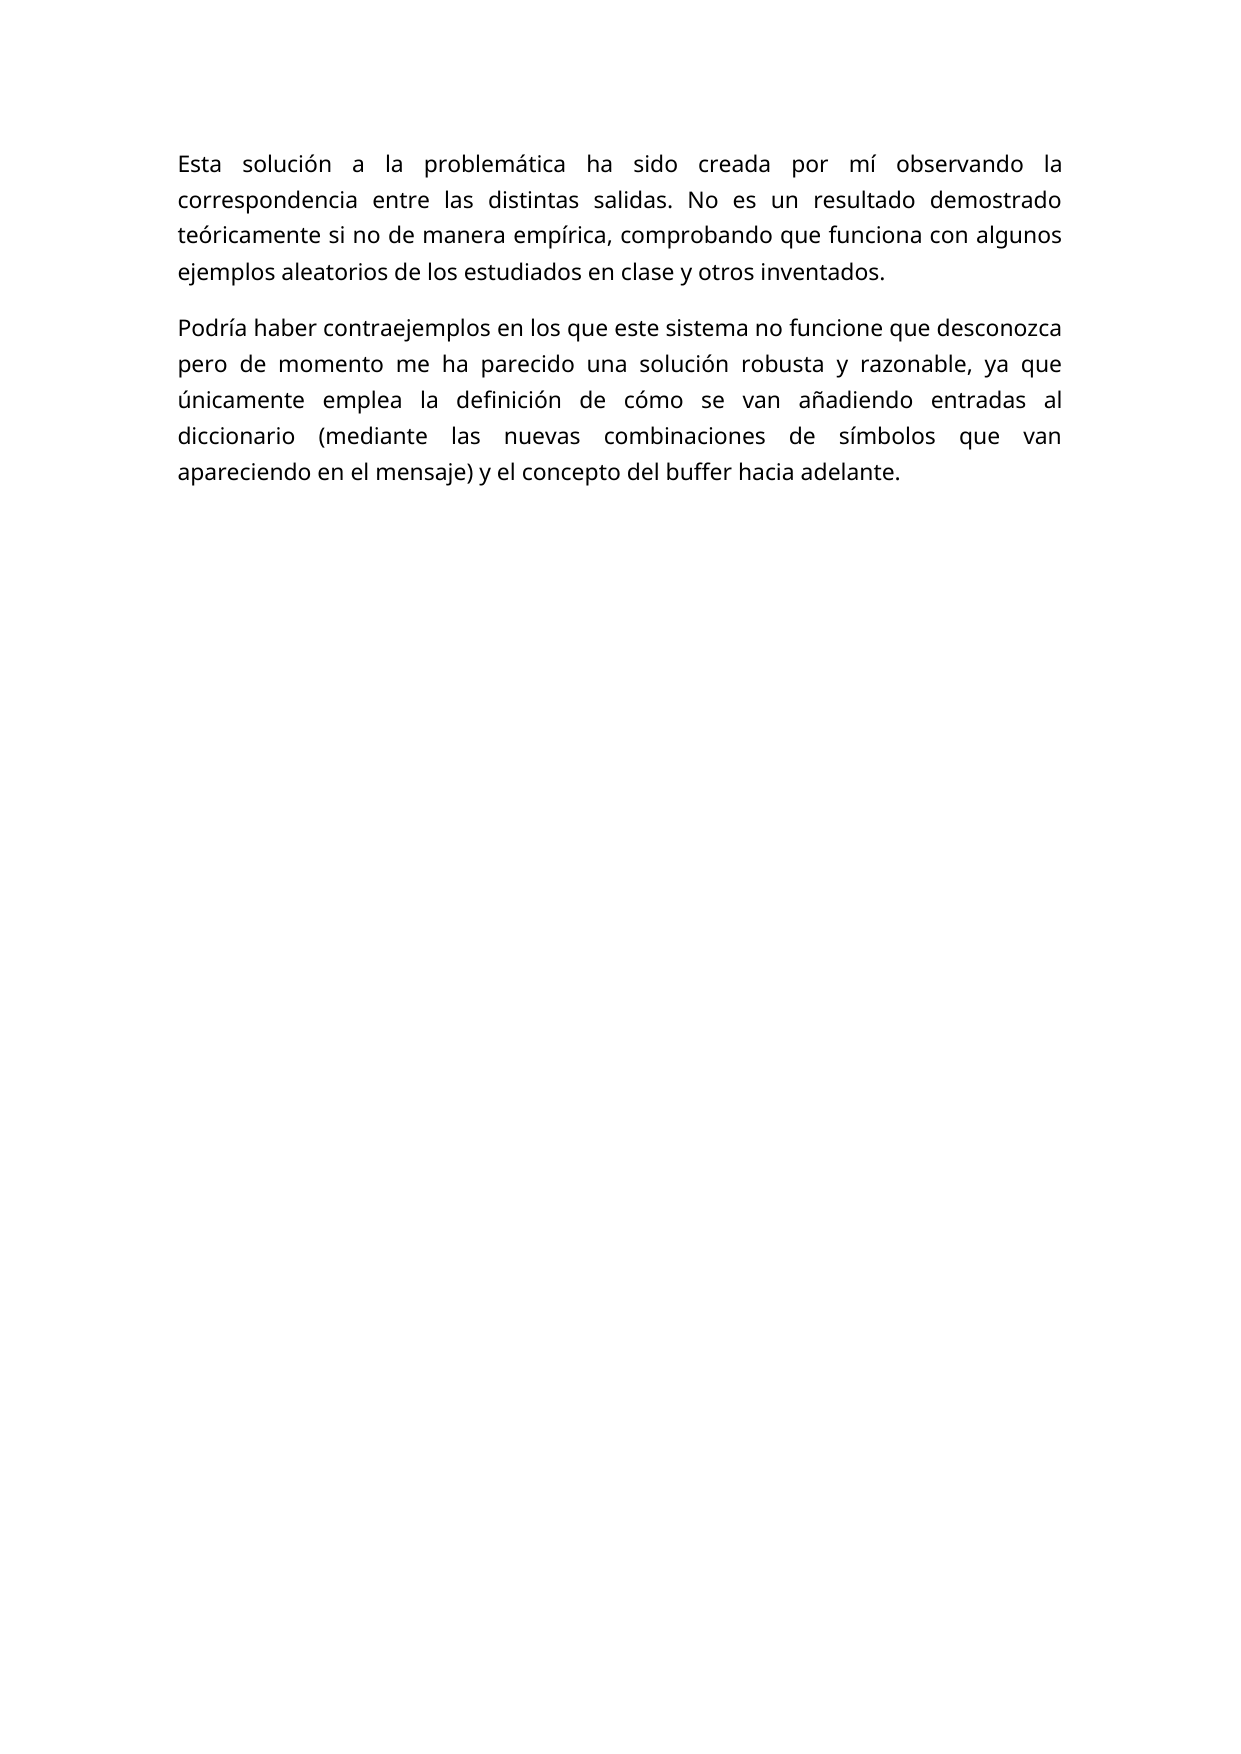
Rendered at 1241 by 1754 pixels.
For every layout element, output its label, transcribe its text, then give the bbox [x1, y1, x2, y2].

text Esta solución a la problemática ha sido creada por mí observando la correspondencia entre las distintas salidas. No es un resultado demostrado teóricamente si no de manera empírica, comprobando que funciona con algunos ejemplos aleatorios de los estudiados en clase y otros inventados. [177, 148, 1063, 287]
text Podría haber contraejemplos en los que este sistema no funcione que desconozca pero de momento me ha parecido una solución robusta y razonable, ya que únicamente emplea la definición de cómo se van añadiendo entradas al diccionario (mediante las nuevas combinaciones de símbolos que van apareciendo en el mensaje) y el concepto del buffer hacia adelante. [177, 312, 1063, 487]
